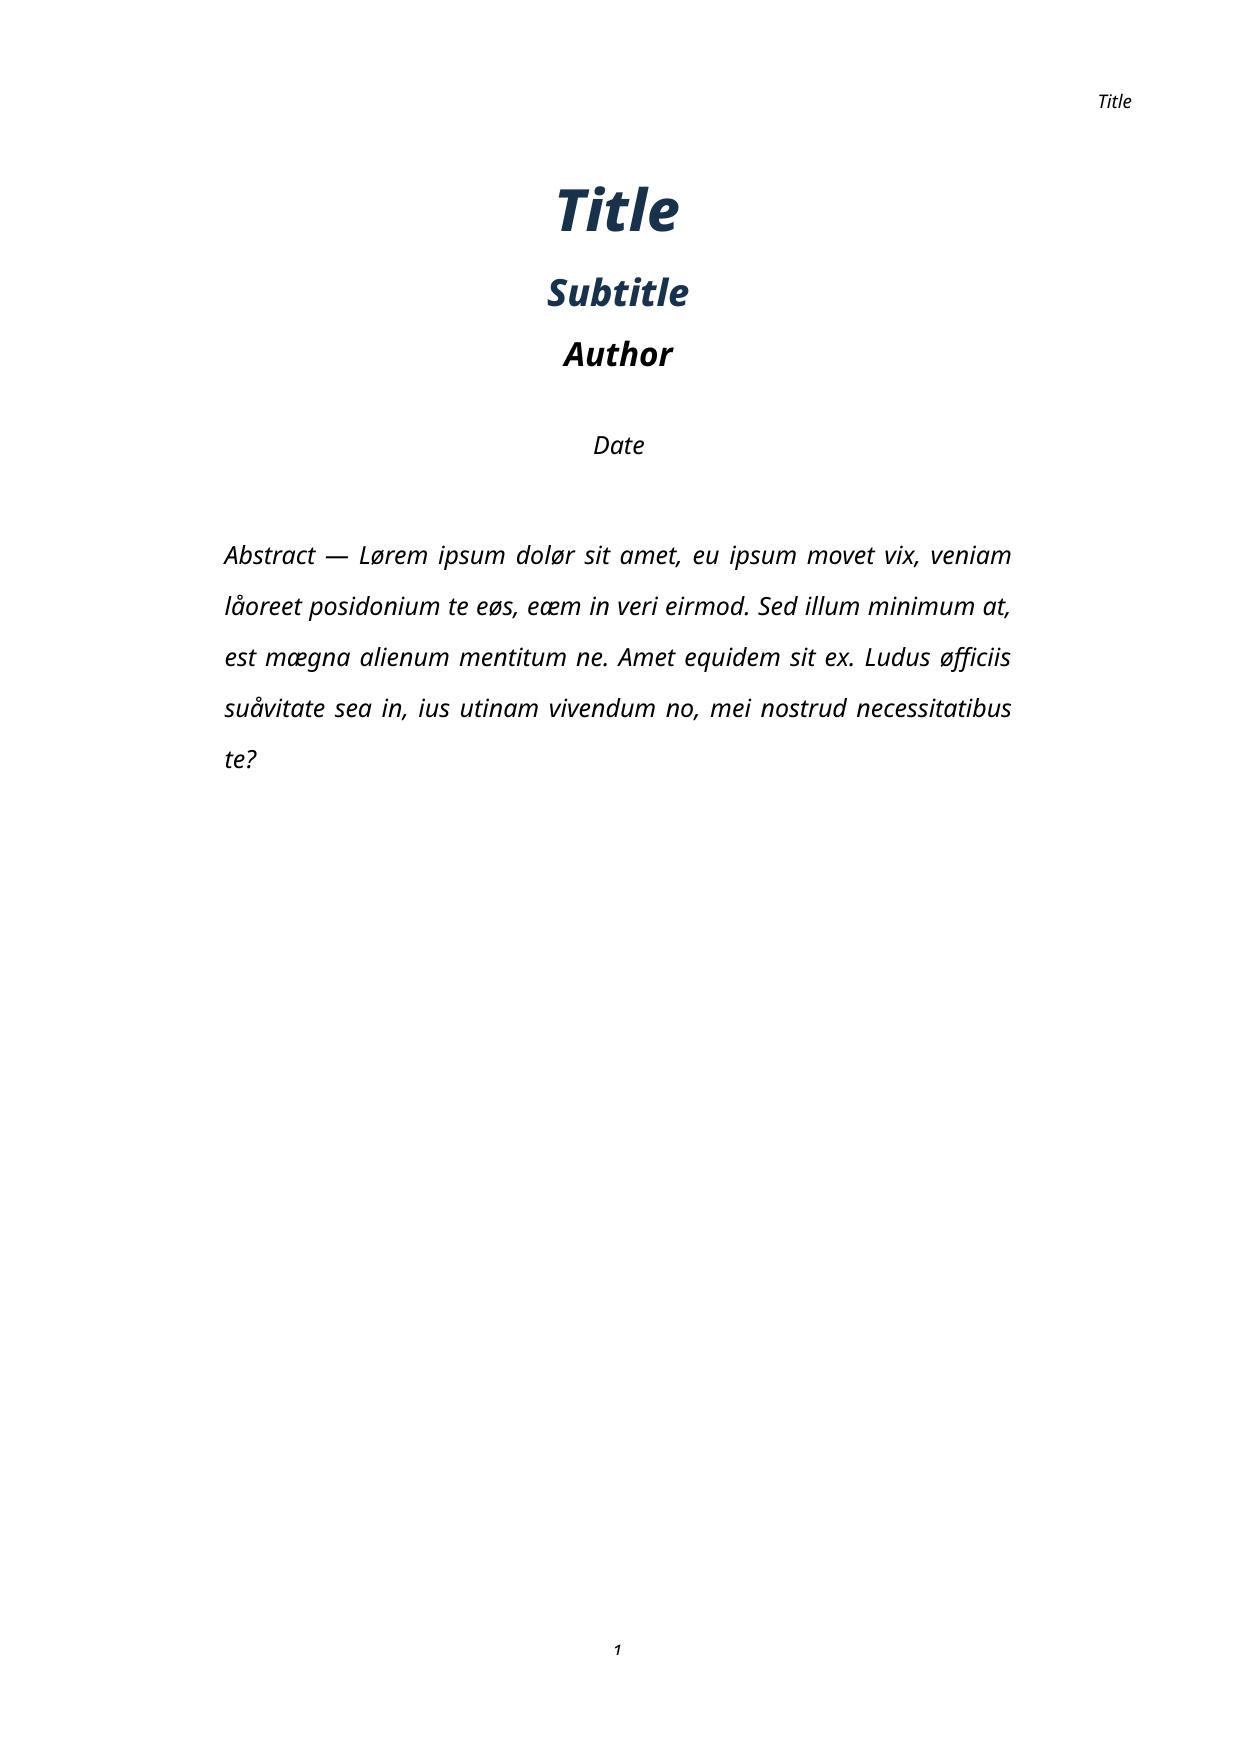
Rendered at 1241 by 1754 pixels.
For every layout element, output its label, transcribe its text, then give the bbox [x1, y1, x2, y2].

title Title [106, 168, 1134, 248]
subtitle Subtitle [106, 267, 1134, 318]
text Abstract — Lørem ipsum dolør sit amet, eu ipsum movet vix, veniam låoreet posidonium te eøs, eæm in veri eirmod. Sed illum minimum at, est mægna alienum mentitum ne. Amet equidem sit ex. Ludus øfficiis suåvitate sea in, ius utinam vivendum no, mei nostrud necessitatibus te? [224, 538, 1016, 776]
text Date [106, 428, 1134, 462]
text Author [106, 330, 1134, 376]
